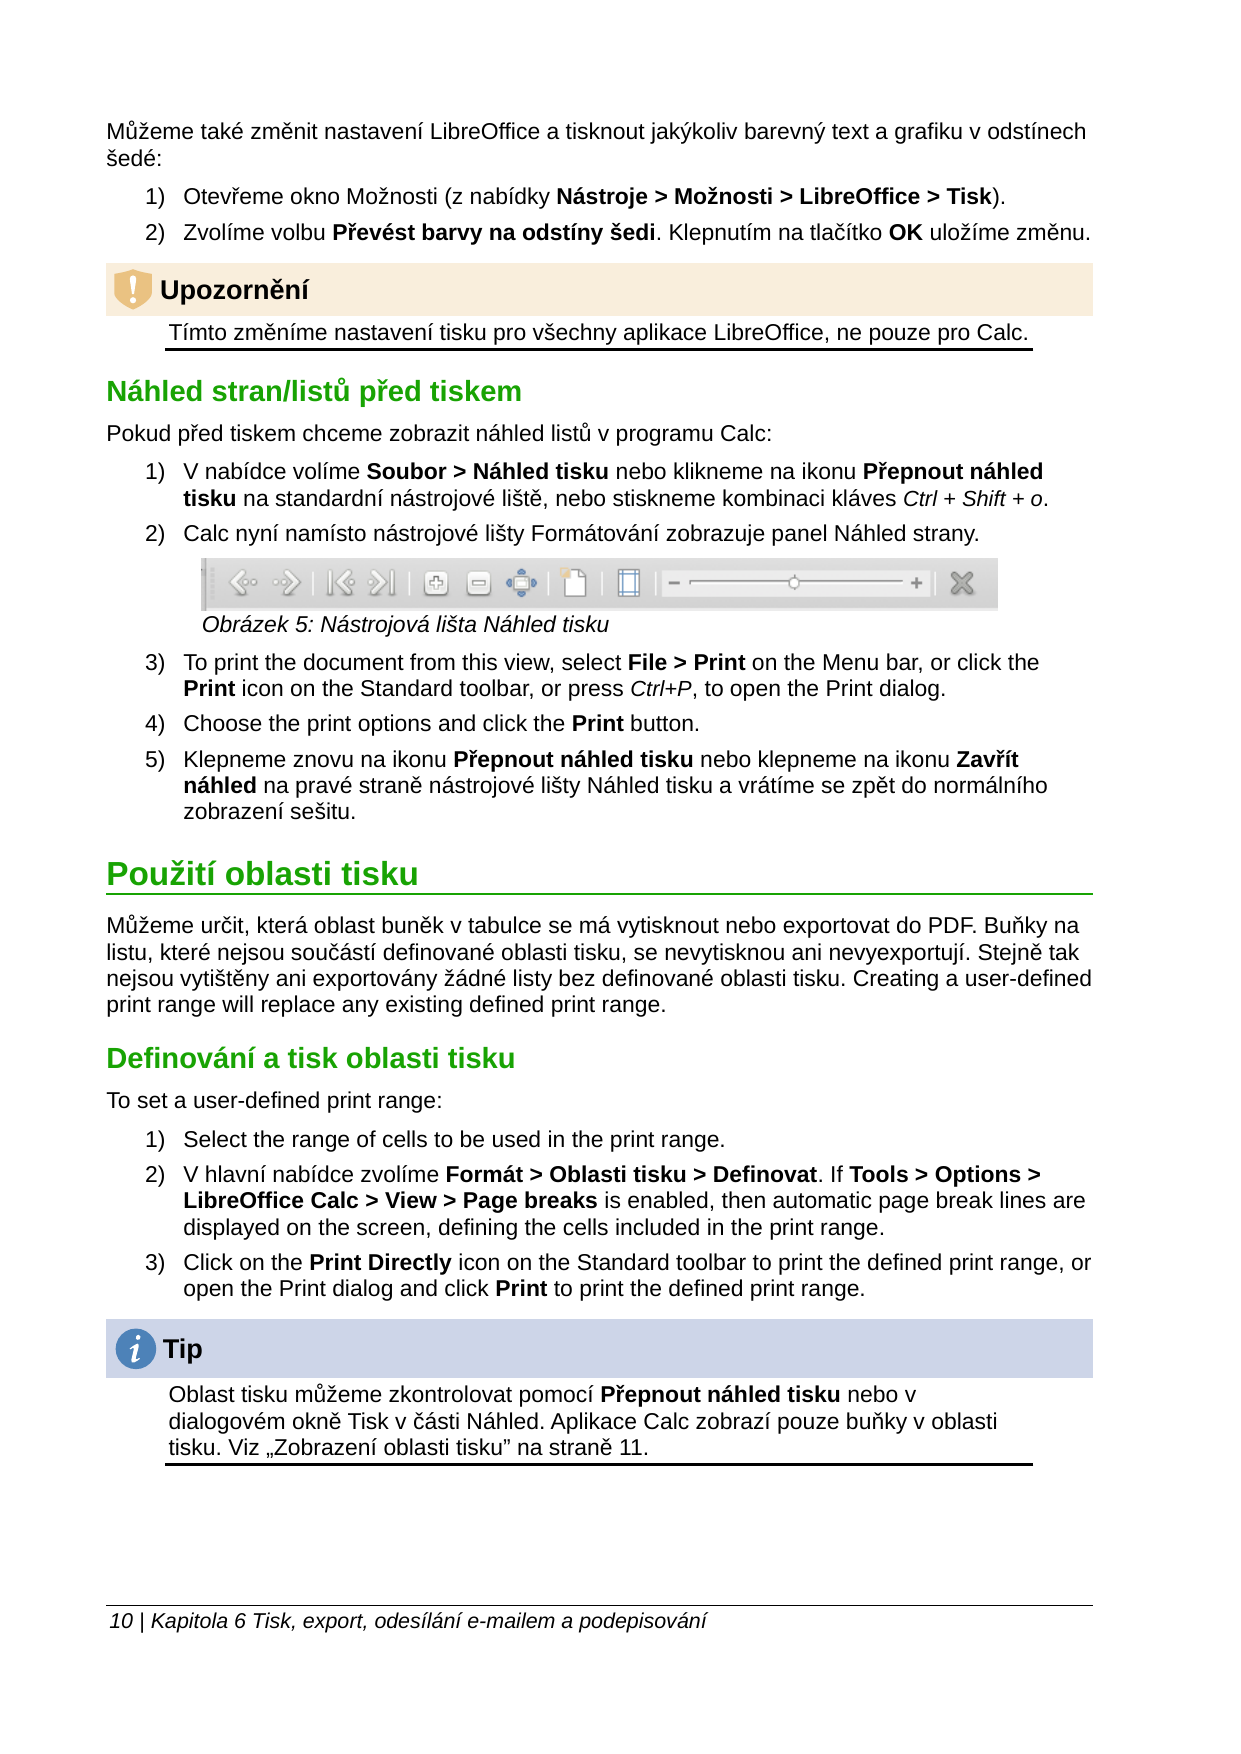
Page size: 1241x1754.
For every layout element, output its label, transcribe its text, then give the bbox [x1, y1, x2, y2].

list Select the range of cells to be used in the print range. [165, 1126, 1093, 1152]
subtitle Použití oblasti tisku [106, 854, 1093, 893]
picture [201, 558, 998, 611]
list Klepneme znovu na ikonu Přepnout náhled tisku nebo klepneme na ikonu Zavřít náhled na pravé straně nástrojové lišty Náhled tisku a vrátíme se zpět do normálního zobrazení sešitu. [165, 746, 1093, 825]
list To set a user-defined print range: [106, 1087, 1093, 1113]
text Oblast tisku můžeme zkontrolovat pomocí Přepnout náhled tisku nebo v dialogovém okně Tisk v části Náhled. Aplikace Calc zobrazí pouze buňky v oblasti tisku. Viz „Zobrazení oblasti tisku” na straně 10. [165, 1378, 1033, 1463]
subtitle Náhled stran/listů před tiskem [106, 374, 1093, 408]
list To print the document from this view, select File > Print on the Menu bar, or click the Print icon on the Standard toolbar, or press Ctrl+P, to open the Print dialog. [165, 649, 1093, 702]
list Pokud před tiskem chceme zobrazit náhled listů v programu Calc: [106, 419, 1093, 446]
text Tímto změníme nastavení tisku pro všechny aplikace LibreOffice, ne pouze pro Calc. [165, 316, 1033, 348]
list Zvolíme volbu Převést barvy na odstíny šedi. Klepnutím na tlačítko OK uložíme změnu. [165, 218, 1093, 245]
subtitle Tip [106, 1319, 1093, 1378]
text Můžeme určit, která oblast buněk v tabulce se má vytisknout nebo exportovat do PDF. Buňky na listu, které nejsou součástí definované oblasti tisku, se nevytisknou ani nevyexportují. Stejně tak nejsou vytištěny ani exportovány žádné listy bez definované oblasti tisku. Creating a user-defined print range will replace any existing defined print range. [106, 912, 1093, 1018]
list Click on the Print Directly icon on the Standard toolbar to print the defined print range, or open the Print dialog and click Print to print the defined print range. [165, 1249, 1093, 1301]
list Choose the print options and click the Print button. [165, 710, 1093, 737]
list Otevřeme okno Možnosti (z nabídky Nástroje > Možnosti > LibreOffice > Tisk). [165, 183, 1093, 210]
list V hlavní nabídce zvolíme Formát > Oblasti tisku > Definovat. If Tools > Options > LibreOffice Calc > View > Page breaks is enabled, then automatic page break lines are displayed on the screen, defining the cells included in the print range. [165, 1161, 1093, 1240]
list V nabídce volíme Soubor > Náhled tisku nebo klikneme na ikonu Přepnout náhled tisku na standardní nástrojové liště, nebo stiskneme kombinaci kláves Ctrl + Shift + o. [165, 458, 1093, 511]
list Můžeme také změnit nastavení LibreOffice a tisknout jakýkoliv barevný text a grafiku v odstínech šedé: [106, 118, 1093, 171]
text Obrázek 5: Nástrojová lišta Náhled tisku [202, 611, 997, 637]
subtitle Upozornění [106, 263, 1093, 316]
list Calc nyní namísto nástrojové lišty Formátování zobrazuje panel Náhled strany. [165, 520, 1093, 546]
subtitle Definování a tisk oblasti tisku [106, 1041, 1093, 1075]
